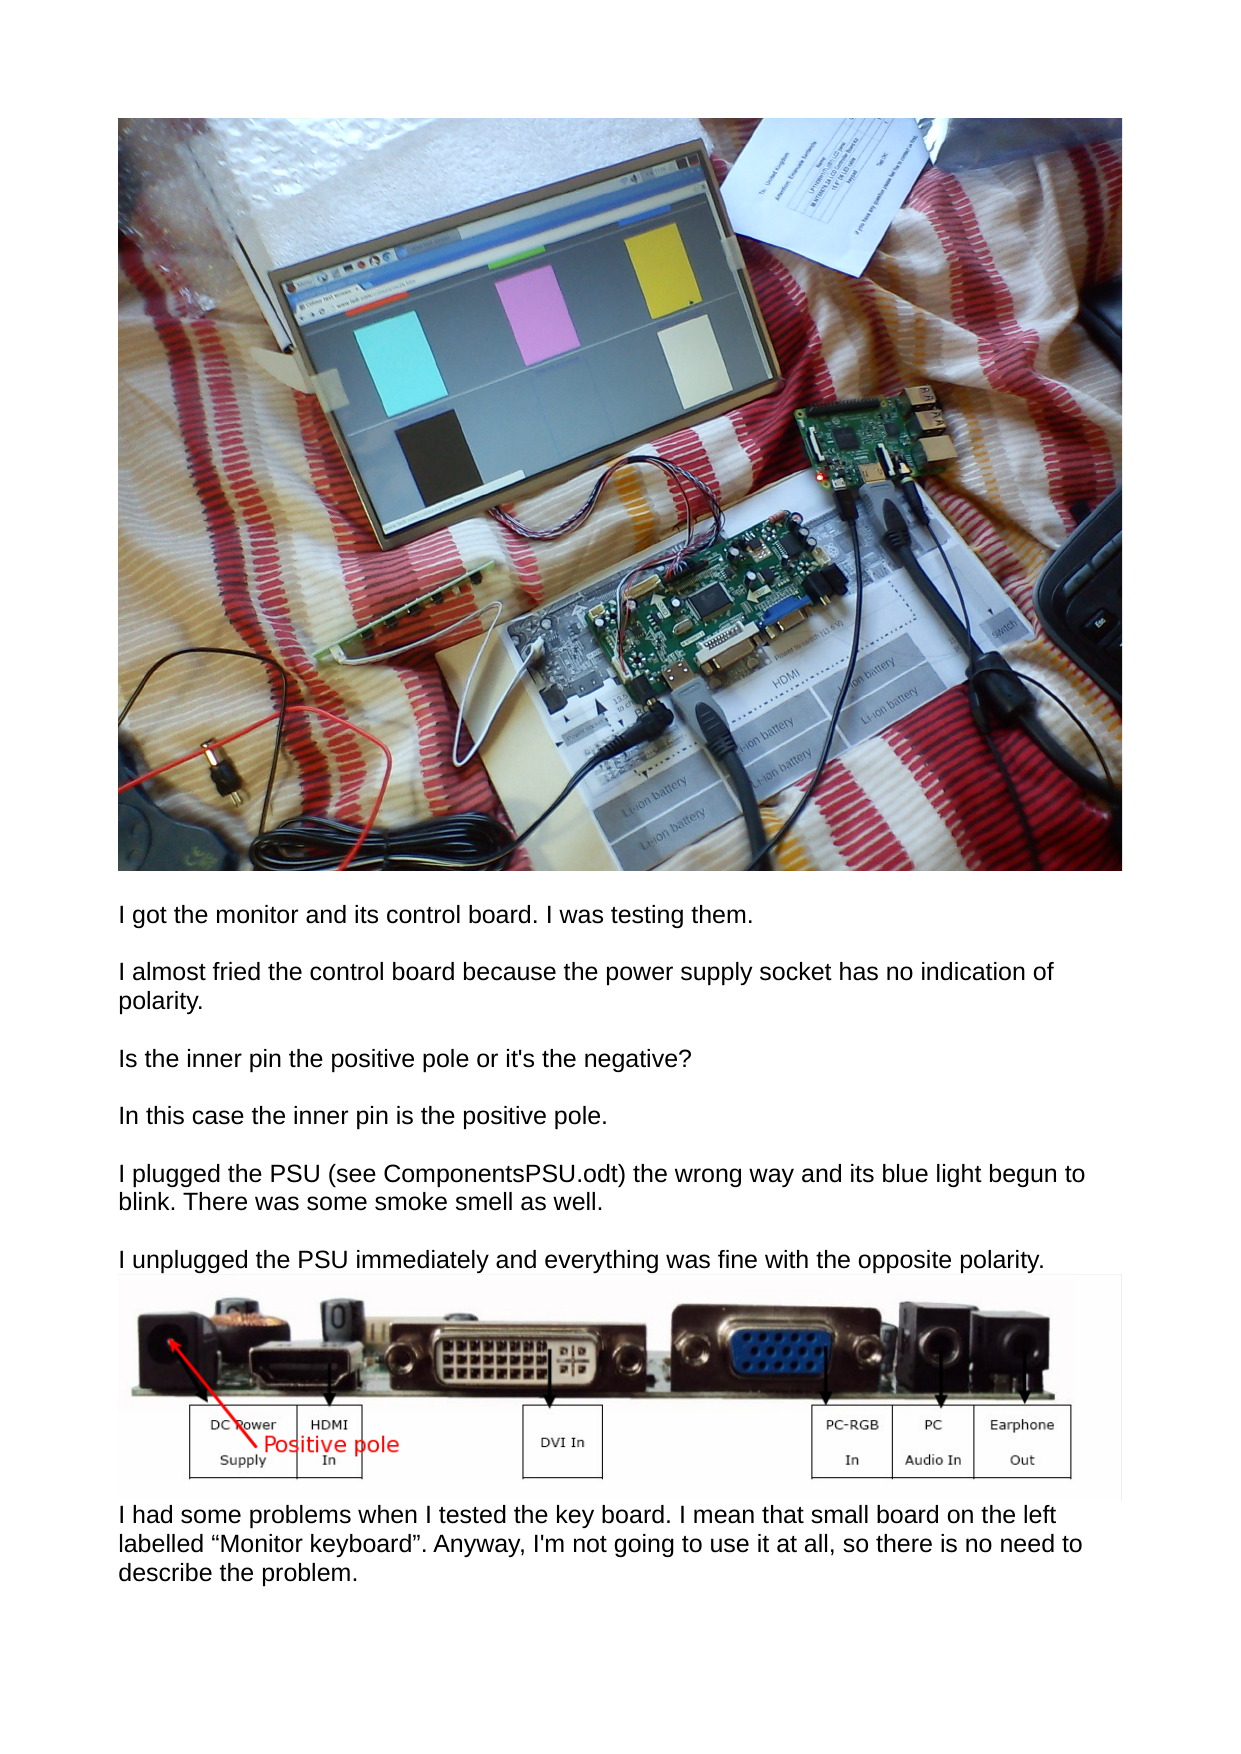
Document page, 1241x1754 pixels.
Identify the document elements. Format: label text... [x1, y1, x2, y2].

picture [118, 118, 1123, 871]
text I got the monitor and its control board. I was testing them. [118, 900, 1122, 928]
text I plugged the PSU (see ComponentsPSU.odt) the wrong way and its blue light begun to blink. There was some smoke smell as well. [118, 1158, 1122, 1216]
text I unplugged the PSU immediately and everything was fine with the opposite polarity. [118, 1245, 1122, 1273]
picture [118, 1273, 1123, 1501]
text Is the inner pin the positive pole or it's the negative? [118, 1043, 1122, 1072]
text I almost fried the control board because the power supply socket has no indication of polarity. [118, 957, 1122, 1015]
text In this case the inner pin is the positive pole. [118, 1101, 1122, 1130]
text I had some problems when I tested the key board. I mean that small board on the left labelled “Monitor keyboard”. Anyway, I'm not going to use it at all, so there is no need to describe the problem. [118, 1501, 1122, 1586]
